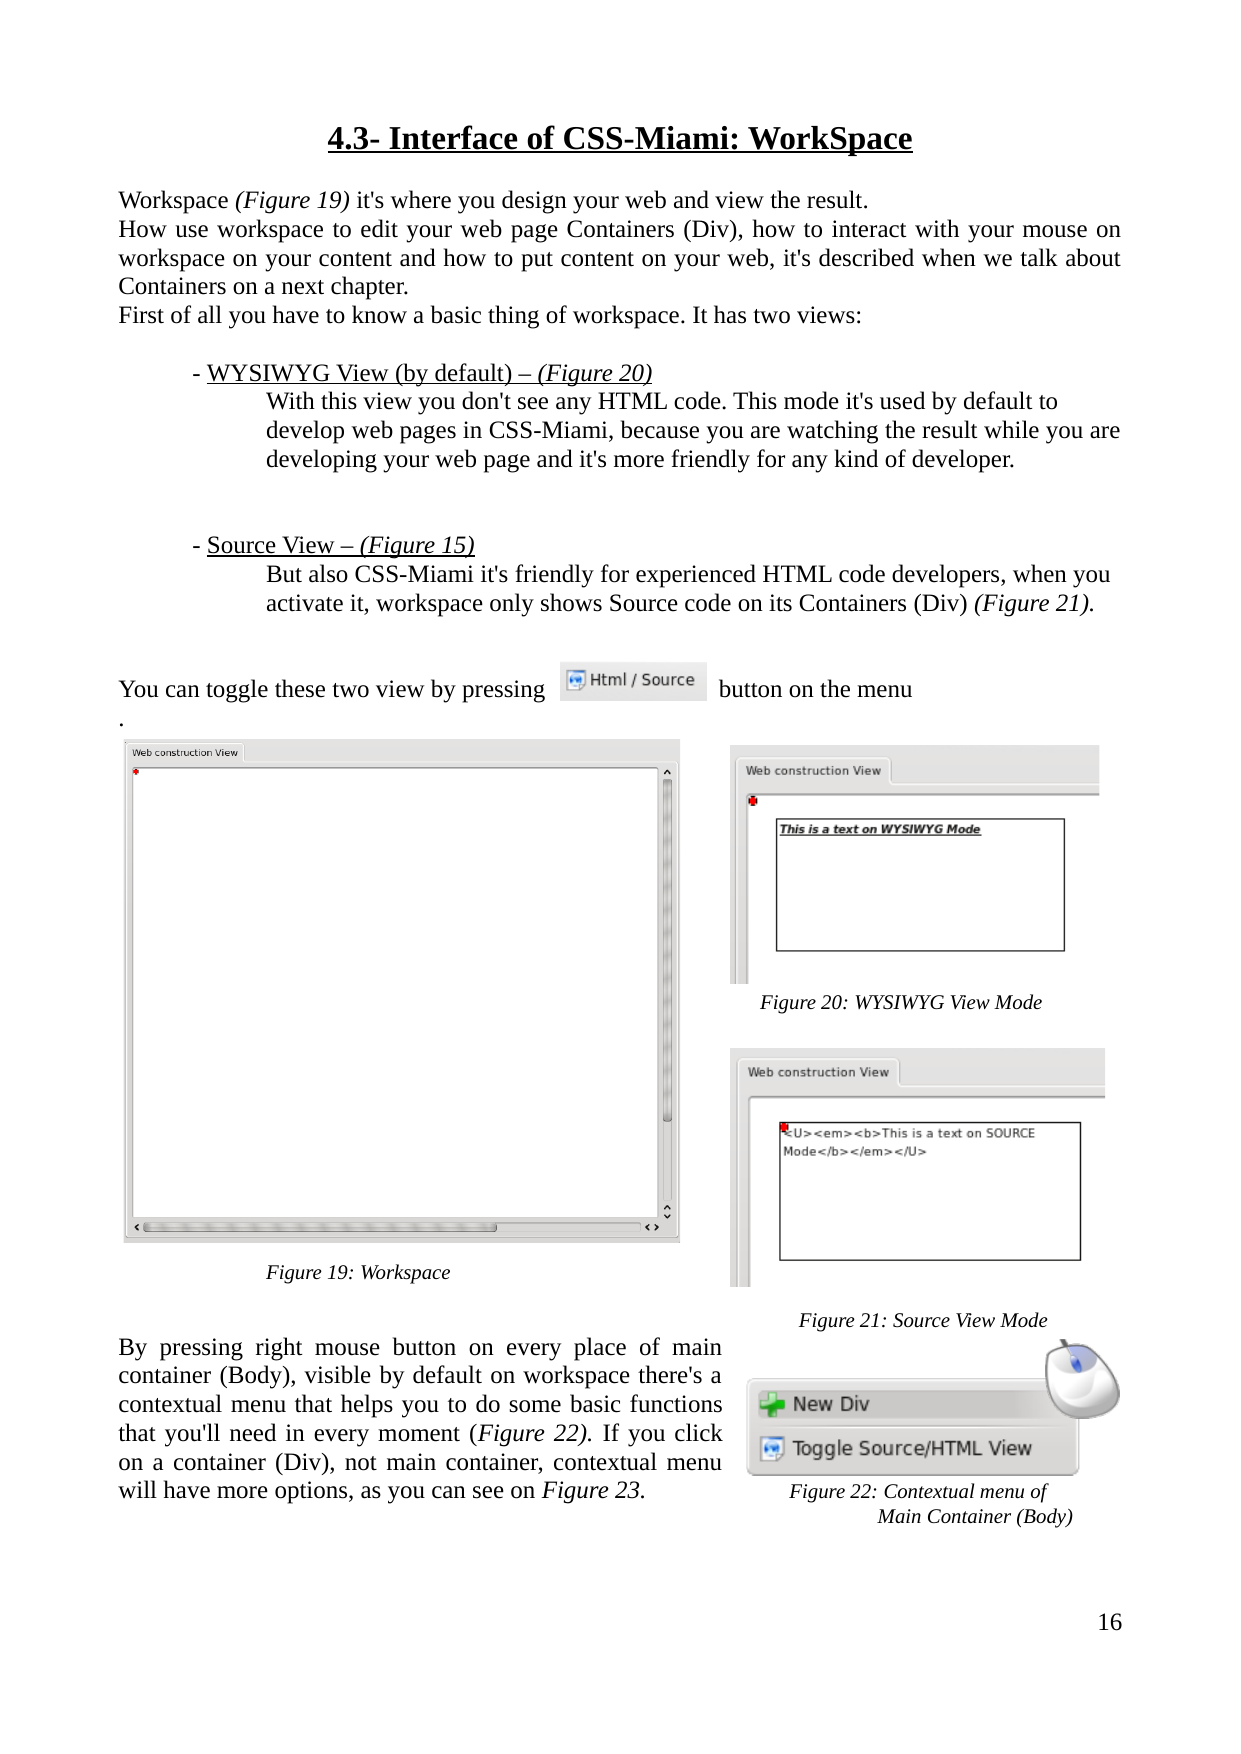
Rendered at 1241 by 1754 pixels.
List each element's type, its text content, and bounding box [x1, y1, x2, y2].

text First of all you have to know a basic thing of workspace. It has two views: [118, 300, 1122, 329]
text Figure 20: WYSIWYG View Mode [681, 990, 1122, 1014]
text By pressing right mouse button on every place of main container (Body), visible by default on workspace there's a contextual menu that helps you to do some basic functions that you'll need in every moment (Figure 22). If you click on a container (Div), not main container, contextual menu will have more options, as you can see on Figure 23. Figure 22: Contextual menu of [118, 1332, 1122, 1504]
picture [730, 1048, 1105, 1287]
text Workspace (Figure 19) it's where you design your web and view the result. [118, 185, 1122, 214]
text You can toggle these two view by pressing button on the menu [118, 674, 1122, 703]
picture [560, 661, 707, 701]
text 4.3- Interface of CSS-Miami: WorkSpace [118, 118, 1122, 156]
text . [118, 703, 1122, 731]
picture [123, 739, 681, 1243]
picture [730, 745, 1100, 984]
text - WYSIWYG View (by default) – (Figure 20) [118, 358, 1122, 386]
text [1105, 1236, 1122, 1284]
text How use workspace to edit your web page Containers (Div), how to interact with your mouse on workspace on your content and how to put content on your web, it's described when we talk about Containers on a next chapter. [118, 214, 1122, 300]
text Figure 19: Workspace [118, 1236, 730, 1284]
picture [746, 1338, 1122, 1476]
text Main Container (Body) [118, 1504, 1122, 1528]
text With this view you don't see any HTML code. This mode it's used by default to develop web pages in CSS-Miami, because you are watching the result while you are developing your web page and it's more friendly for any kind of developer. [118, 386, 1122, 473]
text Figure 21: Source View Mode [118, 1308, 1122, 1332]
text - Source View – (Figure 15) But also CSS-Miami it's friendly for experienced HTML code developers, when you activate it, workspace only shows Source code on its Containers (Div) (Figure 21). [118, 501, 1122, 616]
